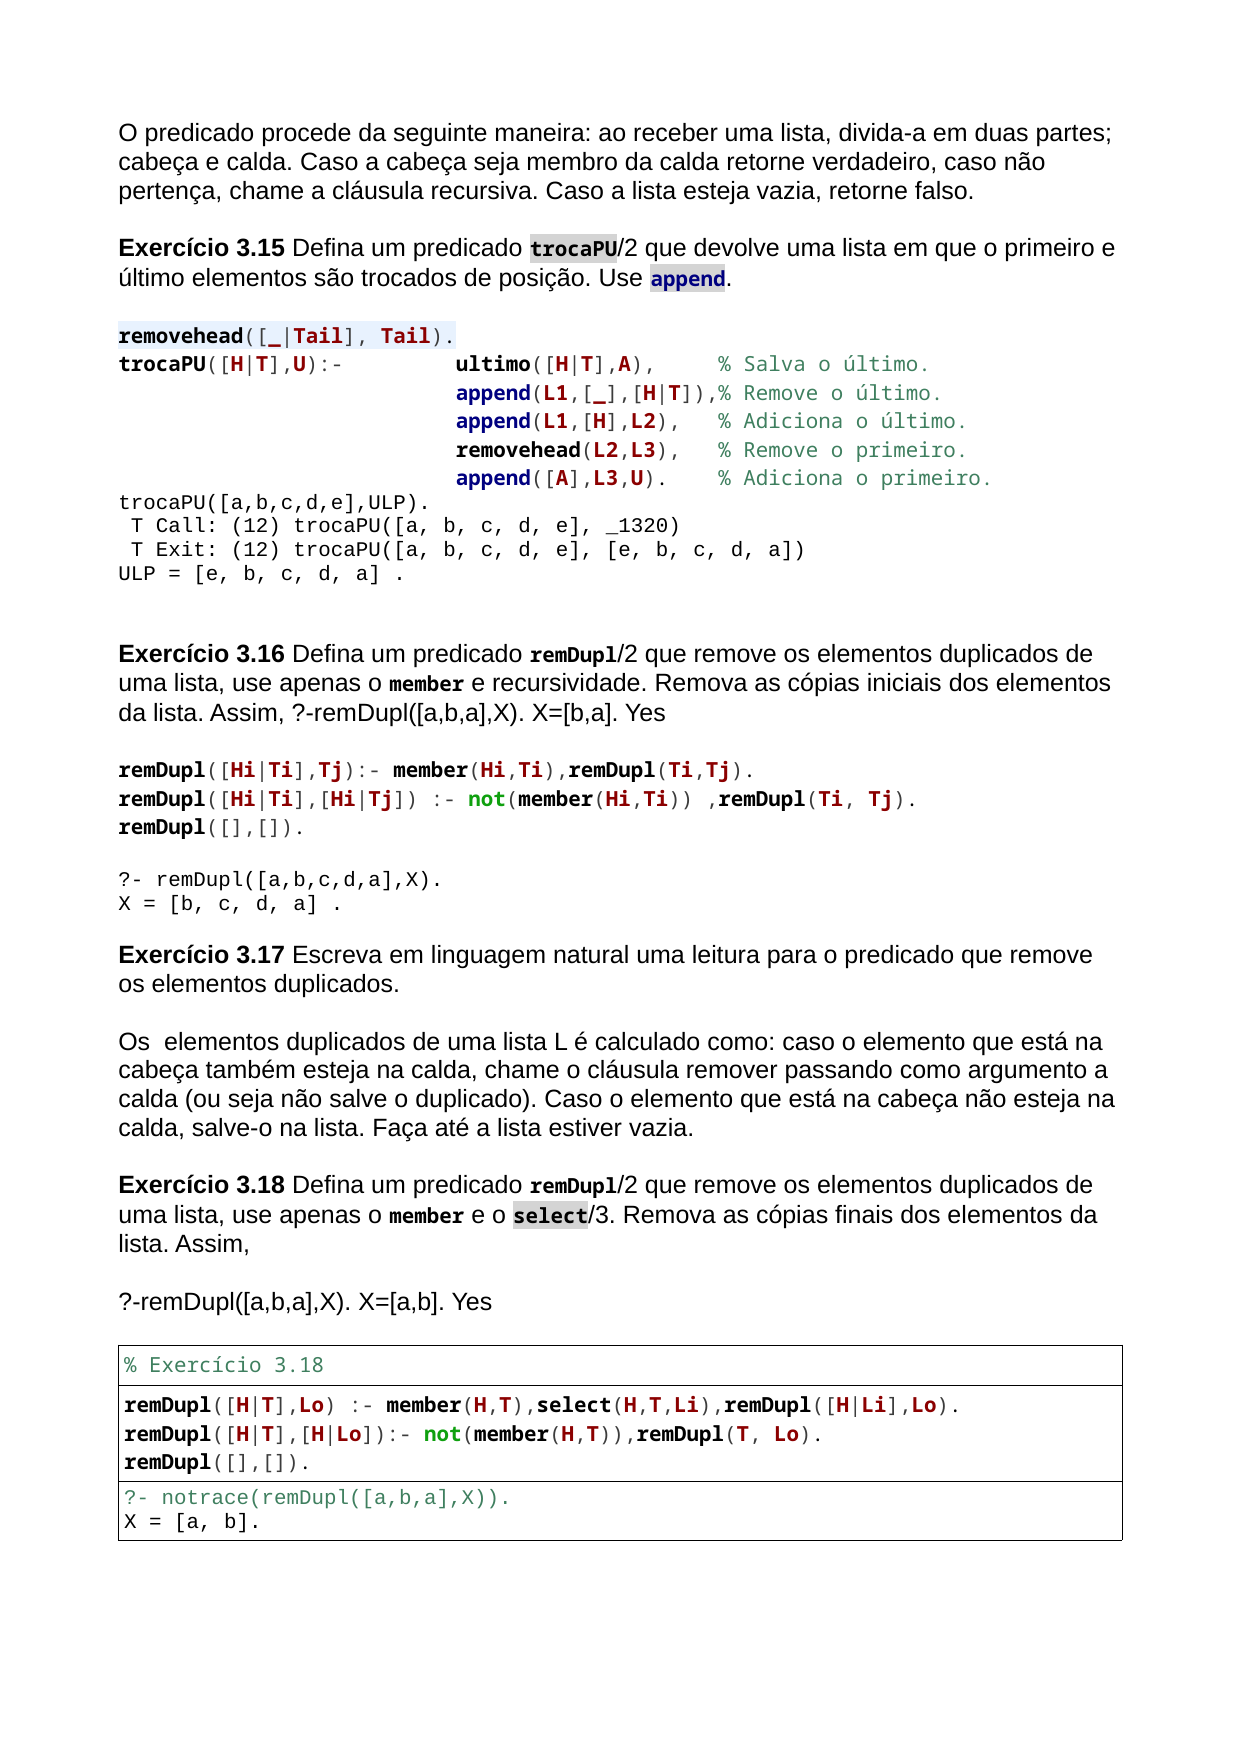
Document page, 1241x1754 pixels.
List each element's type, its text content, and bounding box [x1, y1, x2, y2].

text Exercício 3.18 Defina um predicado remDupl/2 que remove os elementos duplicados de uma lista, use apenas o member e o select/3. Remova as cópias finais dos elementos da lista. Assim, [118, 1170, 1122, 1258]
text T Call: (12) trocaPU([a, b, c, d, e], _1320) [118, 515, 1122, 539]
text Exercício 3.17 Escreva em linguagem natural uma leitura para o predicado que remove os elementos duplicados. [118, 940, 1122, 998]
text remDupl([Hi|Ti],[Hi|Tj]) :- not(member(Hi,Ti)) ,remDupl(Ti, Tj). [118, 784, 1122, 812]
table_cell remDupl([H|T],Lo) :- member(H,T),select(H,T,Li),remDupl([H|Li],Lo). remDupl([H|T],[H|Lo]):- not(member(H,T)),remDupl(T, Lo). remDupl([],[]). [119, 1386, 1122, 1481]
text remDupl([],[]). [118, 812, 1122, 841]
table_cell ?- notrace(remDupl([a,b,a],X)). X = [a, b]. [119, 1482, 1122, 1540]
text O predicado procede da seguinte maneira: ao receber uma lista, divida-a em duas partes; cabeça e calda. Caso a cabeça seja membro da calda retorne verdadeiro, caso não pertença, chame a cláusula recursiva. Caso a lista esteja vazia, retorne falso. [118, 118, 1122, 204]
text X = [b, c, d, a] . [118, 893, 1122, 917]
text ULP = [e, b, c, d, a] . [118, 563, 1122, 586]
text remDupl([Hi|Ti],Tj):- member(Hi,Ti),remDupl(Ti,Tj). [118, 755, 1122, 784]
text removehead(L2,L3), % Remove o primeiro. [118, 435, 1122, 463]
table_header % Exercı́cio 3.18 [119, 1346, 1122, 1384]
text ?-remDupl([a,b,a],X). X=[a,b]. Yes [118, 1287, 1122, 1316]
text Exercício 3.15 Defina um predicado trocaPU/2 que devolve uma lista em que o primeiro e último elementos são trocados de posição. Use append. [118, 233, 1122, 292]
text append(L1,[_],[H|T]),% Remove o último. [118, 378, 1122, 406]
text trocaPU([H|T],U):- ultimo([H|T],A), % Salva o último. [118, 349, 1122, 378]
text append([A],L3,U). % Adiciona o primeiro. [118, 463, 1122, 492]
text trocaPU([a,b,c,d,e],ULP). [118, 492, 1122, 515]
text Os elementos duplicados de uma lista L é calculado como: caso o elemento que está na cabeça também esteja na calda, chame o cláusula remover passando como argumento a calda (ou seja não salve o duplicado). Caso o elemento que está na cabeça não esteja na calda, salve-o na lista. Faça até a lista estiver vazia. [118, 1027, 1122, 1142]
text append(L1,[H],L2), % Adiciona o último. [118, 406, 1122, 435]
text Exercício 3.16 Defina um predicado remDupl/2 que remove os elementos duplicados de uma lista, use apenas o member e recursividade. Remova as cópias iniciais dos elementos da lista. Assim, ?-remDupl([a,b,a],X). X=[b,a]. Yes [118, 639, 1122, 727]
text removehead([_|Tail], Tail). [118, 321, 1122, 349]
text ?- remDupl([a,b,c,d,a],X). [118, 869, 1122, 893]
text T Exit: (12) trocaPU([a, b, c, d, e], [e, b, c, d, a]) [118, 539, 1122, 563]
